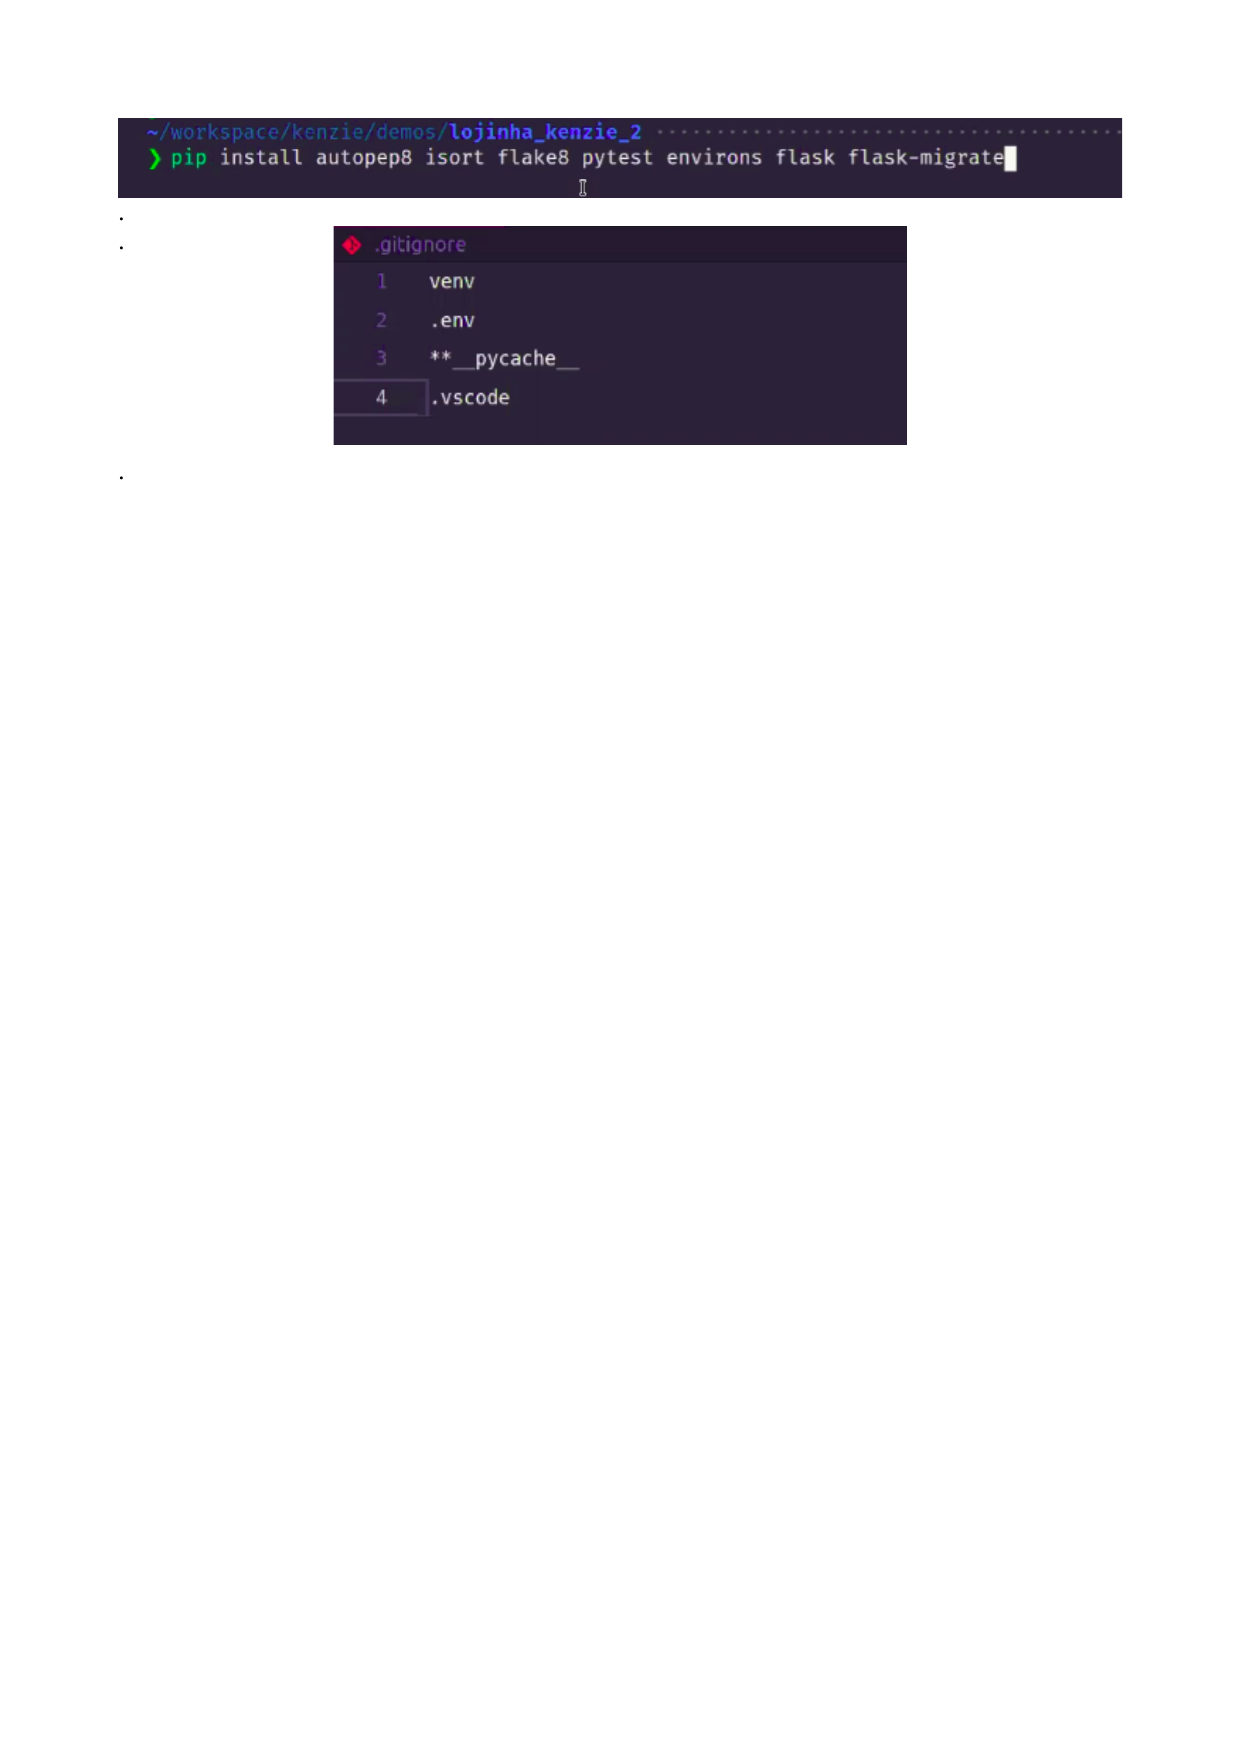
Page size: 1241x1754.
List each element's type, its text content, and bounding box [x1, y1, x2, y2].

text [907, 226, 1122, 255]
text . [118, 226, 333, 255]
text . [118, 198, 1122, 226]
text . [118, 456, 1122, 485]
picture [118, 118, 1123, 198]
picture [333, 226, 907, 445]
